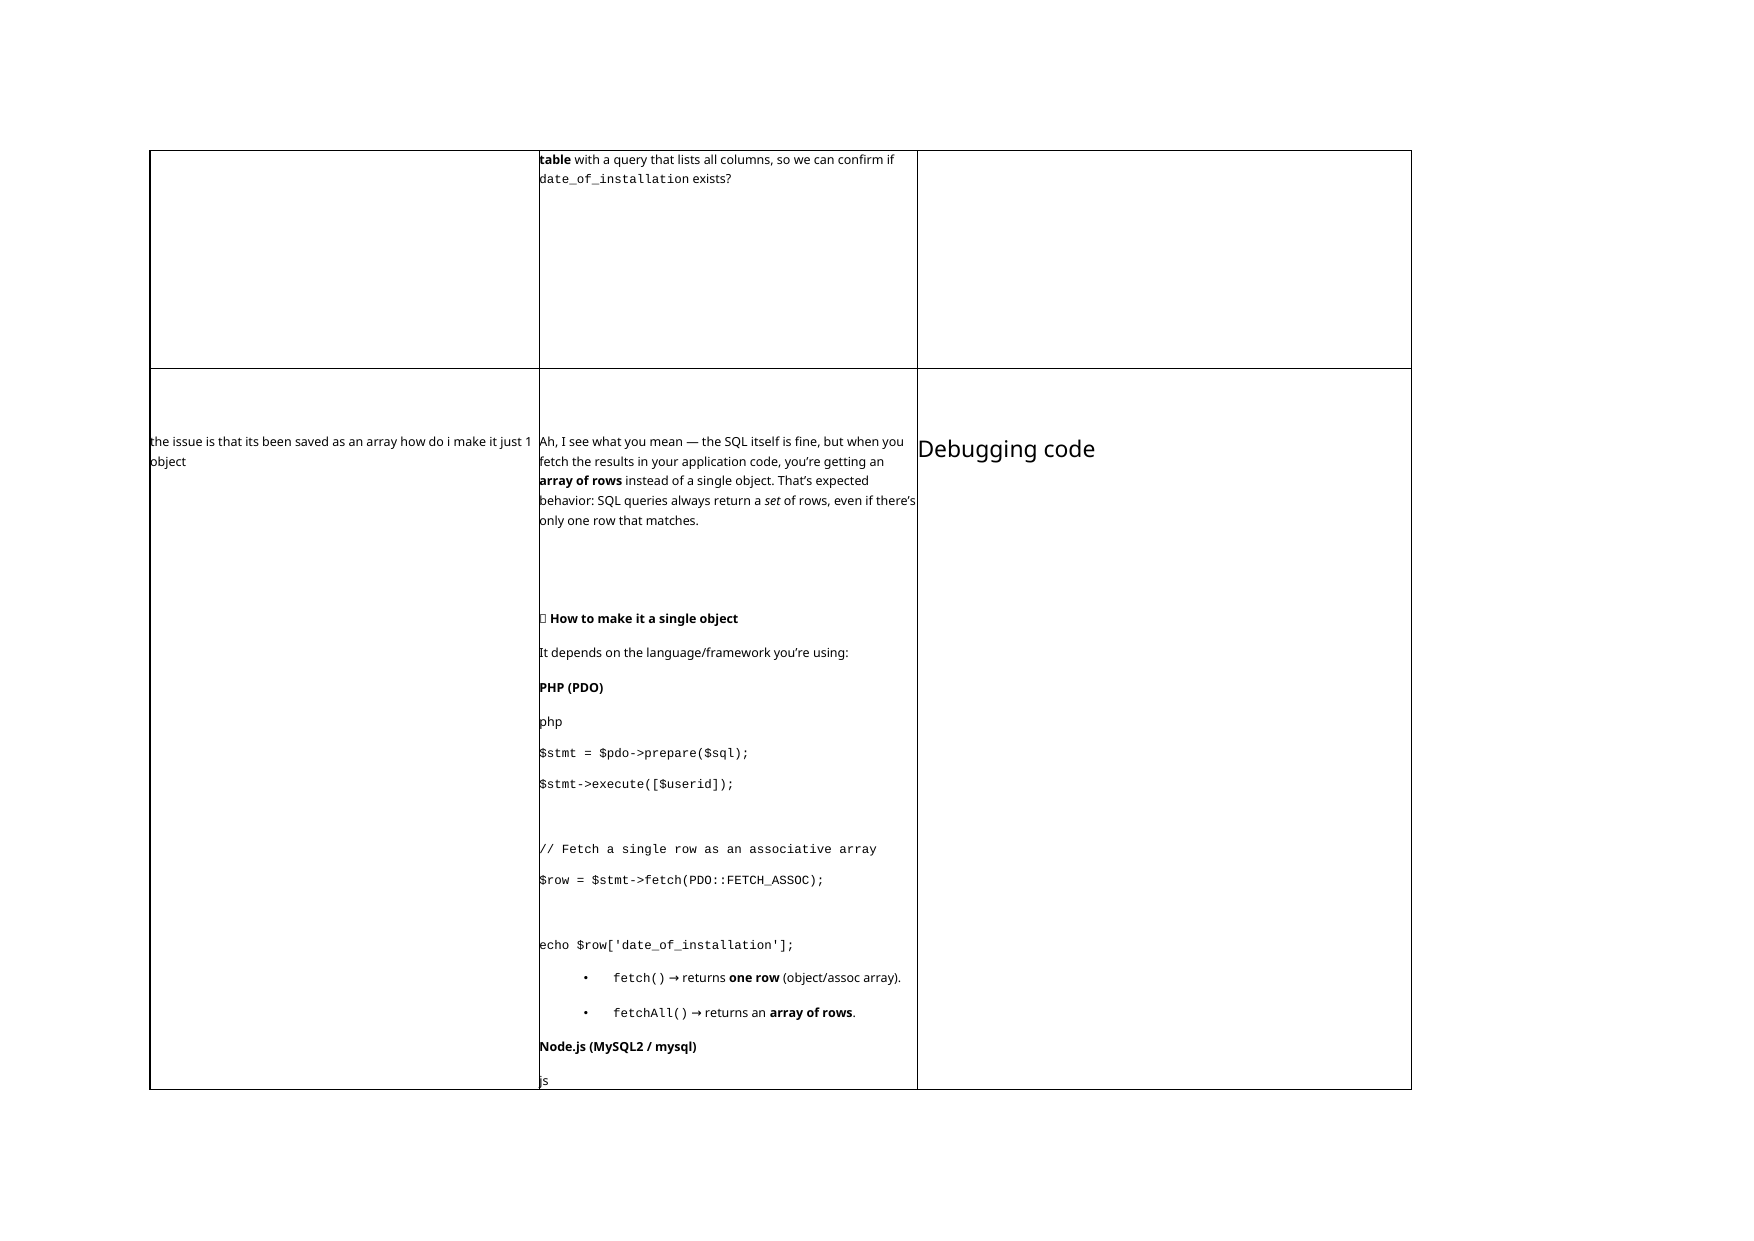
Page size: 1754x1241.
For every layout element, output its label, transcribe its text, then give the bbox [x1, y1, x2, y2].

table_cell Debugging code [918, 369, 1411, 1089]
table_cell [918, 151, 1411, 368]
table_cell [151, 151, 539, 368]
table_cell table with a query that lists all columns, so we can confirm if date_of_installation exists? [540, 151, 917, 368]
table_cell the issue is that its been saved as an array how do i make it just 1 object [151, 369, 539, 1089]
table_cell Ah, I see what you mean — the SQL itself is fine, but when you fetch the results in your application code, you’re getting an array of rows instead of a single object. That’s expected behavior: SQL queries always return a set of rows, even if there’s only one row that matches. ✅ How to make it a single object It depends on the language/framework you’re using: PHP (PDO) php $stmt = $pdo->prepare($sql); $stmt->execute([$userid]); // Fetch a single row as an associative array $row = $stmt->fetch(PDO::FETCH_ASSOC); echo $row['date_of_installation']; fetch() → returns one row (object/assoc array). fetchAll() → returns an array of rows. Node.js (MySQL2 / mysql) js [540, 369, 917, 1089]
